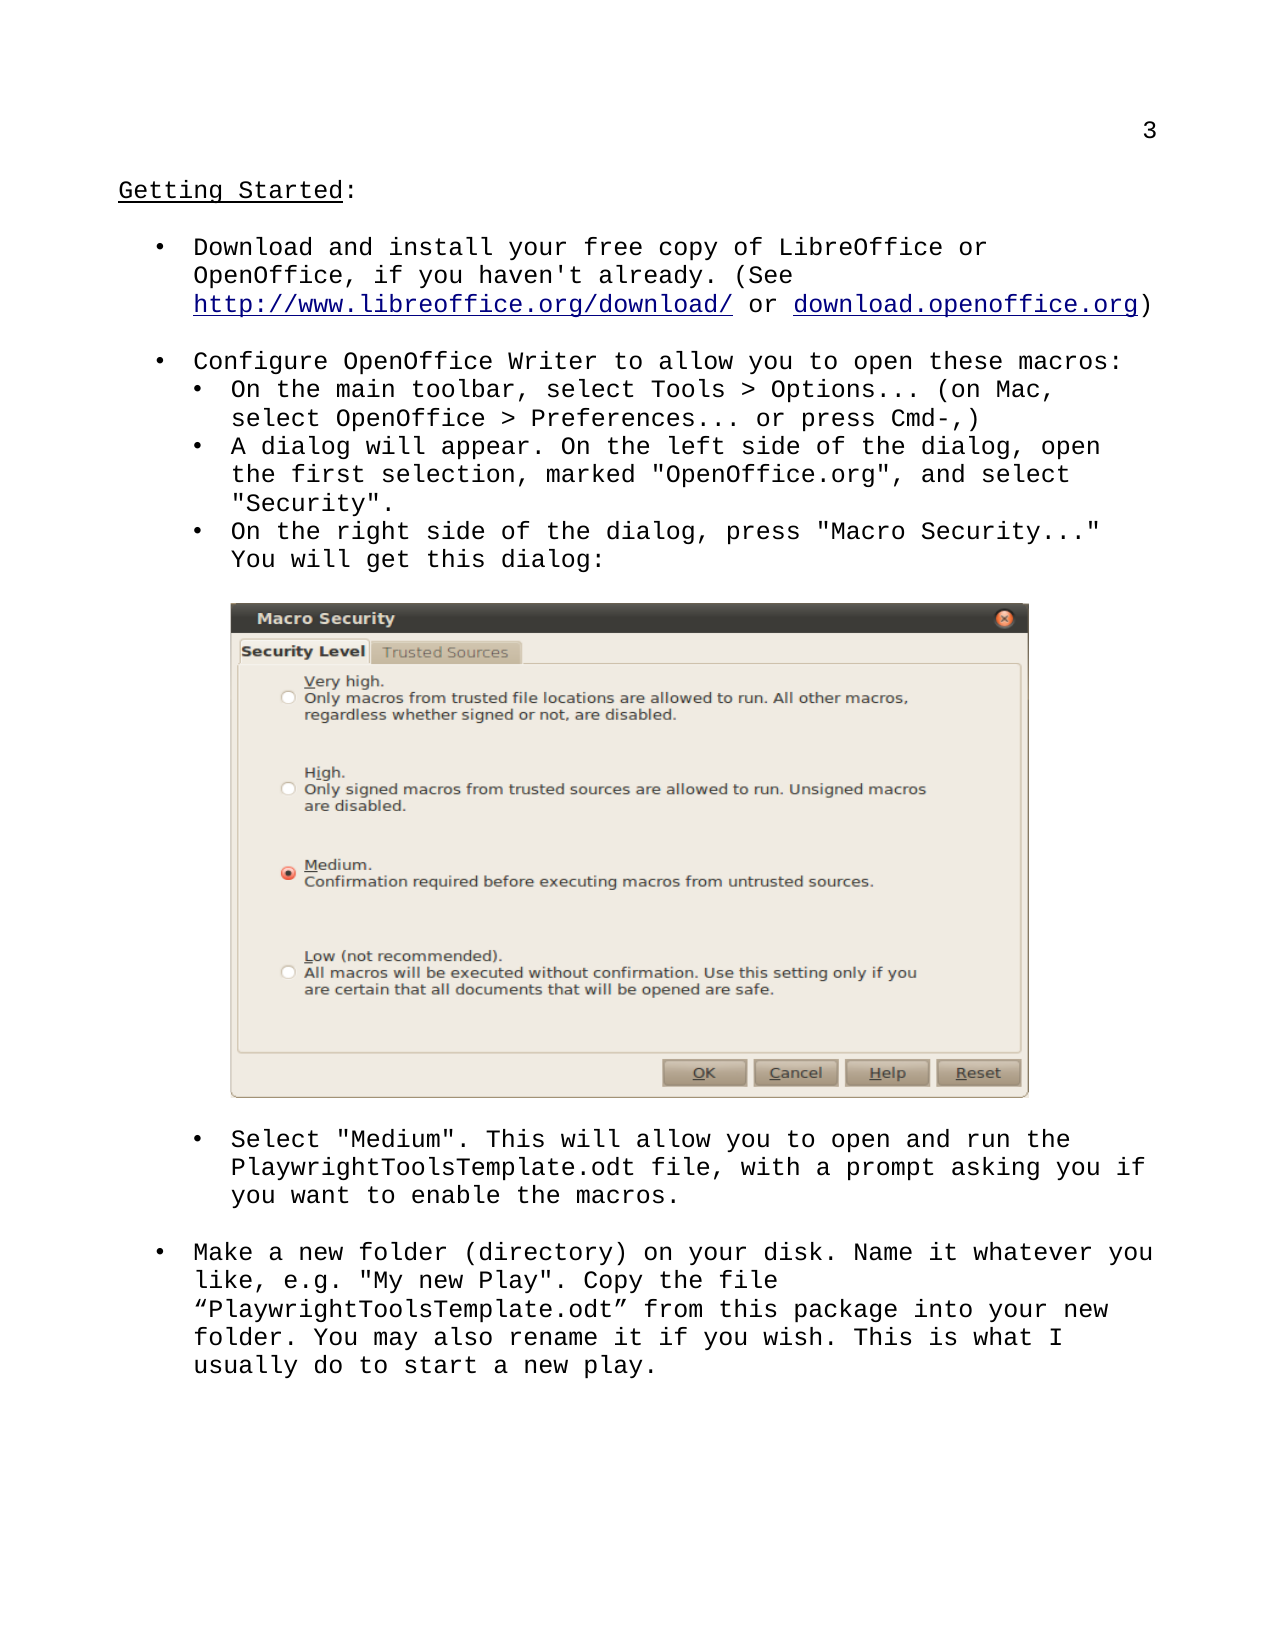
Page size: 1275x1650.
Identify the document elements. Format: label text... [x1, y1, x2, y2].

list Select "Medium". This will allow you to open and run the PlaywrightToolsTemplate.odt file, with a prompt asking you if you want to enable the macros. [193, 1126, 1157, 1211]
list On the main toolbar, select Tools > Options... (on Mac, select OpenOffice > Preferences... or press Cmd-,) [193, 377, 1157, 433]
list Make a new folder (directory) on your disk. Name it whatever you like, e.g. "My new Play". Copy the file “PlaywrightToolsTemplate.odt” from this package into your new folder. You may also rename it if you wish. This is what I usually do to start a new play. [156, 1240, 1157, 1410]
list On the right side of the dialog, press "Macro Security..." You will get this dialog: [193, 518, 1157, 603]
list Configure OpenOffice Writer to allow you to open these macros: [156, 348, 1157, 377]
list Download and install your free copy of LibreOffice or OpenOffice, if you haven't already. (See http://www.libreoffice.org/download/ or download.openoffice.org) [156, 235, 1157, 348]
text Getting Started: [118, 178, 1157, 206]
picture [230, 603, 1029, 1098]
list A dialog will appear. On the left side of the dialog, open the first selection, marked "OpenOffice.org", and select "Security". [193, 433, 1157, 518]
